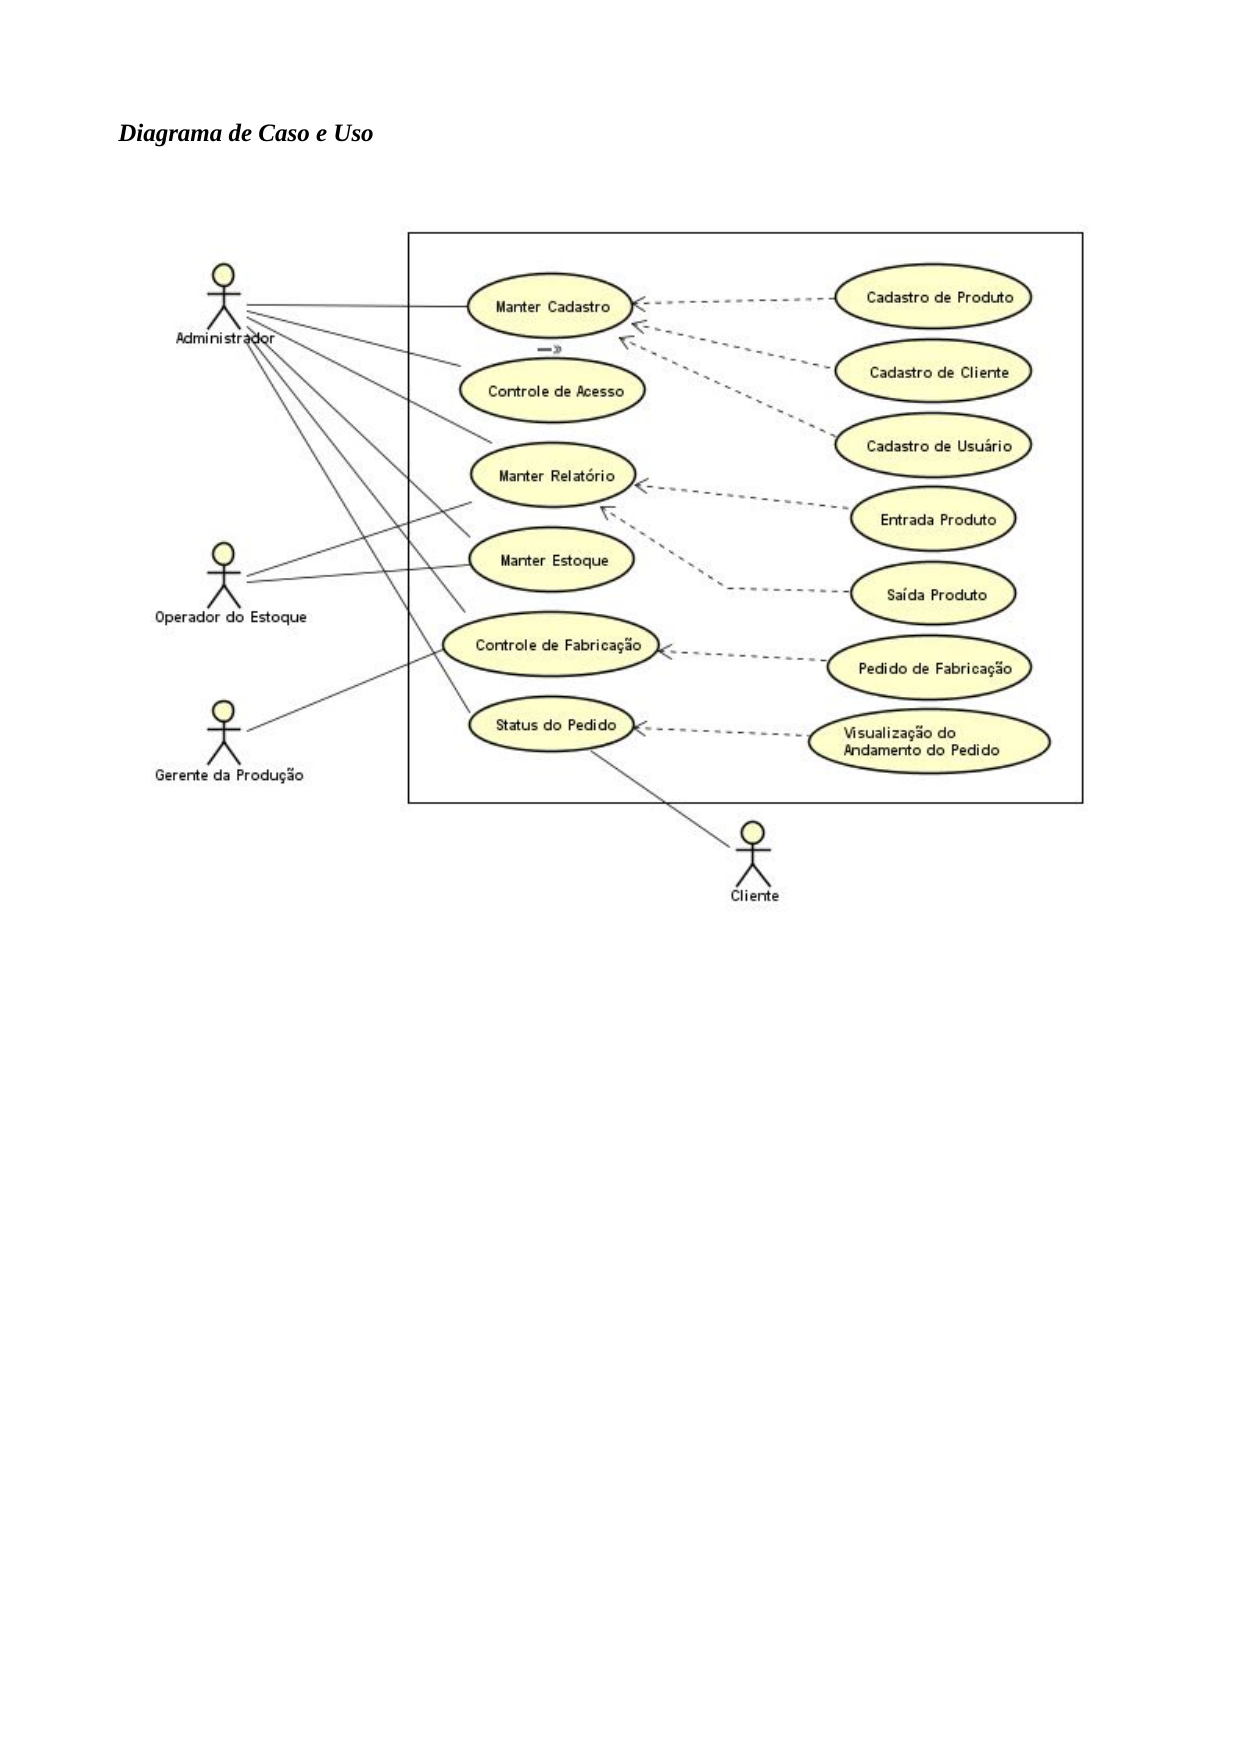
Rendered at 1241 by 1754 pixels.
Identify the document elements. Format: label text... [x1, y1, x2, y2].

text Diagrama de Caso e Uso [118, 118, 1122, 147]
picture [150, 224, 1090, 920]
